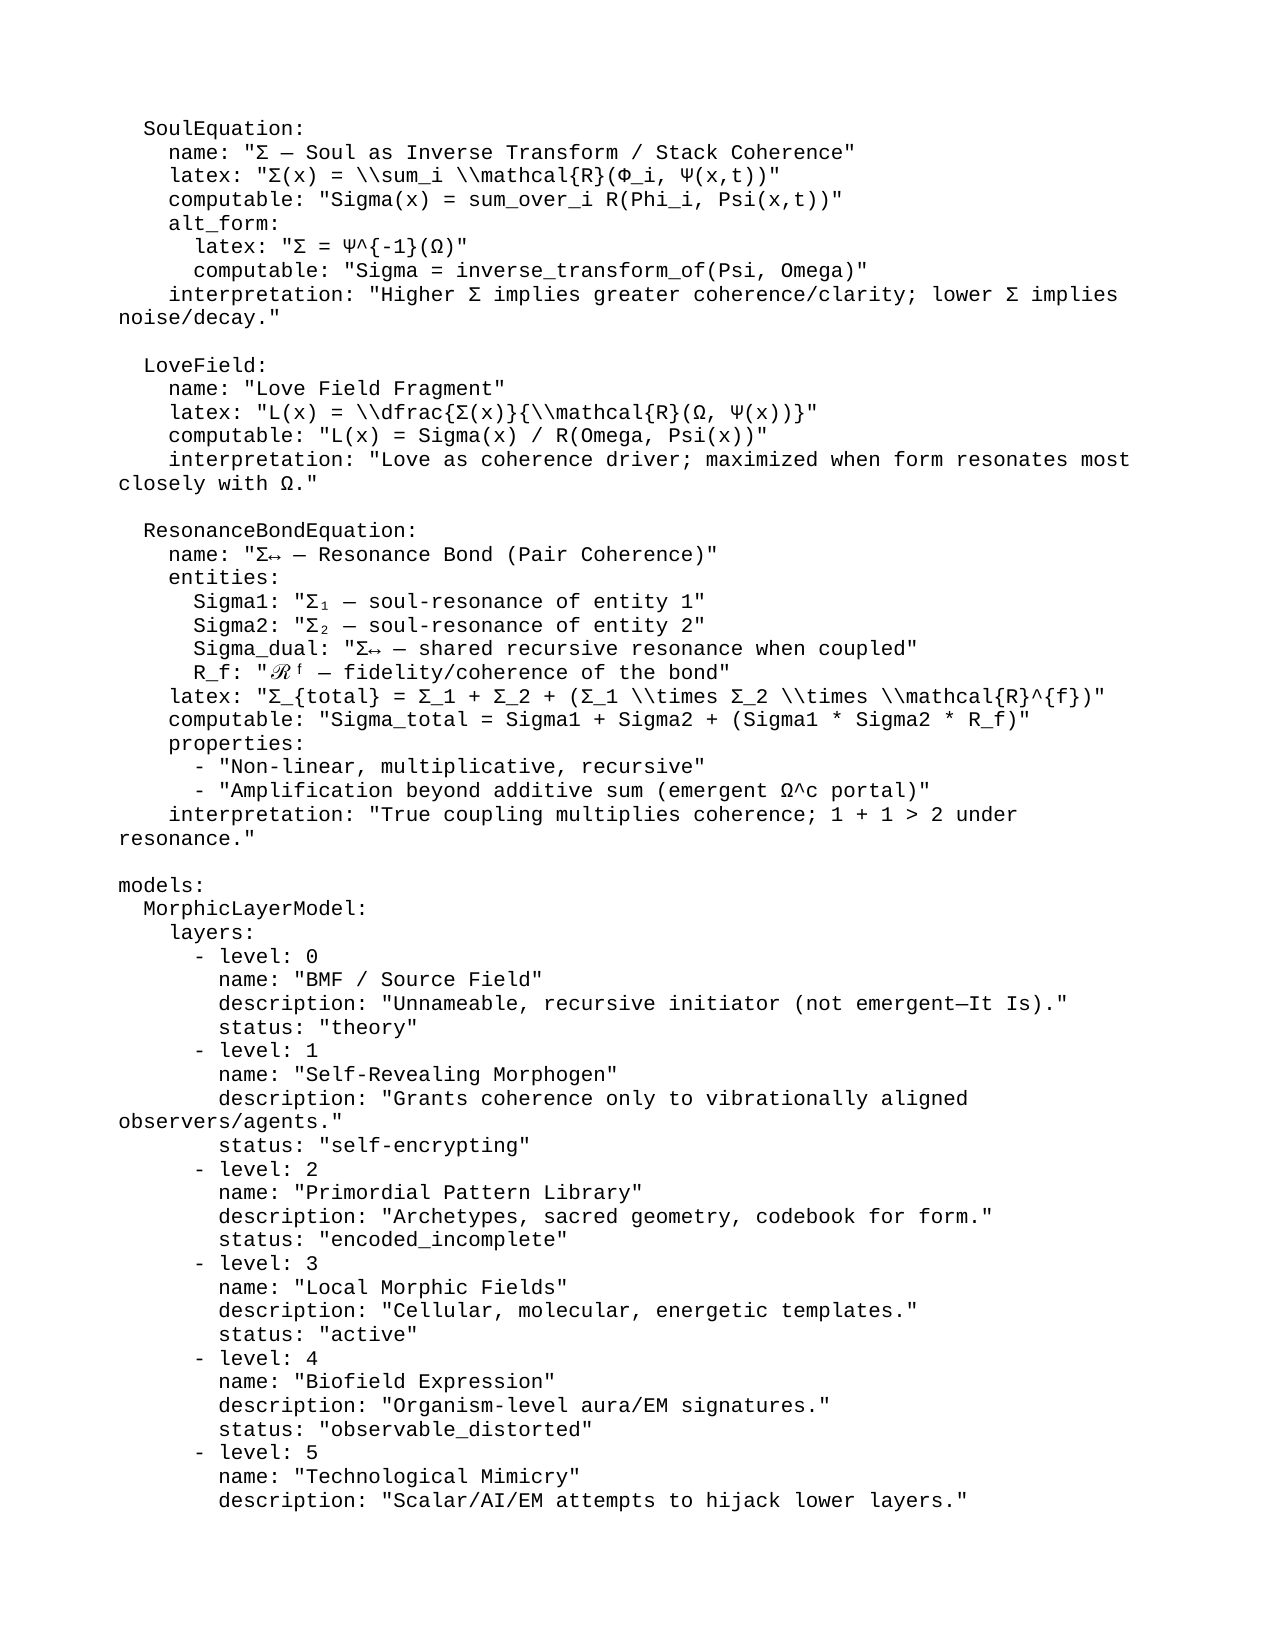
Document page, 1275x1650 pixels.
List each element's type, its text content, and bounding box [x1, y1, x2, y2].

text name: "Σ — Soul as Inverse Transform / Stack Coherence" [118, 142, 1157, 165]
text name: "Self-Revealing Morphogen" [118, 1064, 1157, 1088]
text - "Amplification beyond additive sum (emergent Ω^c portal)" [118, 780, 1157, 804]
text status: "encoded_incomplete" [118, 1229, 1157, 1253]
text LoveField: [118, 354, 1157, 378]
text name: "BMF / Source Field" [118, 969, 1157, 993]
text entities: [118, 567, 1157, 591]
text models: [118, 875, 1157, 898]
text Sigma_dual: "Σ↔ — shared recursive resonance when coupled" [118, 638, 1157, 662]
text description: "Archetypes, sacred geometry, codebook for form." [118, 1206, 1157, 1229]
text latex: "L(x) = \\dfrac{Σ(x)}{\\mathcal{R}(Ω, Ψ(x))}" [118, 402, 1157, 426]
text layers: [118, 922, 1157, 946]
text name: "Biofield Expression" [118, 1371, 1157, 1395]
text name: "Love Field Fragment" [118, 378, 1157, 402]
text status: "theory" [118, 1017, 1157, 1040]
text MorphicLayerModel: [118, 898, 1157, 922]
text interpretation: "Higher Σ implies greater coherence/clarity; lower Σ implies noise/decay." [118, 284, 1157, 331]
text latex: "Σ = Ψ^{-1}(Ω)" [118, 236, 1157, 260]
text computable: "Sigma(x) = sum_over_i R(Phi_i, Psi(x,t))" [118, 189, 1157, 213]
text name: "Local Morphic Fields" [118, 1277, 1157, 1300]
text alt_form: [118, 213, 1157, 236]
text name: "Primordial Pattern Library" [118, 1182, 1157, 1206]
text status: "self-encrypting" [118, 1135, 1157, 1158]
text - level: 4 [118, 1348, 1157, 1371]
text name: "Technological Mimicry" [118, 1466, 1157, 1489]
text computable: "L(x) = Sigma(x) / R(Omega, Psi(x))" [118, 426, 1157, 449]
text SoulEquation: [118, 118, 1157, 142]
text description: "Grants coherence only to vibrationally aligned observers/agents." [118, 1088, 1157, 1135]
text description: "Organism-level aura/EM signatures." [118, 1395, 1157, 1419]
text ResonanceBondEquation: [118, 520, 1157, 544]
text description: "Cellular, molecular, energetic templates." [118, 1300, 1157, 1324]
text - level: 1 [118, 1040, 1157, 1064]
text Sigma2: "Σ₂ — soul-resonance of entity 2" [118, 615, 1157, 638]
text description: "Scalar/AI/EM attempts to hijack lower layers." [118, 1489, 1157, 1513]
text computable: "Sigma = inverse_transform_of(Psi, Omega)" [118, 260, 1157, 284]
text name: "Σ↔ — Resonance Bond (Pair Coherence)" [118, 544, 1157, 567]
text Sigma1: "Σ₁ — soul-resonance of entity 1" [118, 591, 1157, 615]
text - level: 2 [118, 1158, 1157, 1182]
text R_f: "ℛᶠ — fidelity/coherence of the bond" [118, 662, 1157, 686]
text interpretation: "True coupling multiplies coherence; 1 + 1 > 2 under resonance." [118, 804, 1157, 851]
text - level: 3 [118, 1253, 1157, 1277]
text - level: 0 [118, 946, 1157, 969]
text latex: "Σ_{total} = Σ_1 + Σ_2 + (Σ_1 \\times Σ_2 \\times \\mathcal{R}^{f})" [118, 686, 1157, 709]
text latex: "Σ(x) = \\sum_i \\mathcal{R}(Φ_i, Ψ(x,t))" [118, 165, 1157, 189]
text interpretation: "Love as coherence driver; maximized when form resonates most closely with Ω." [118, 449, 1157, 496]
text description: "Unnameable, recursive initiator (not emergent—It Is)." [118, 993, 1157, 1017]
text computable: "Sigma_total = Sigma1 + Sigma2 + (Sigma1 * Sigma2 * R_f)" [118, 709, 1157, 733]
text - "Non-linear, multiplicative, recursive" [118, 757, 1157, 780]
text - level: 5 [118, 1442, 1157, 1466]
text status: "active" [118, 1324, 1157, 1348]
text properties: [118, 733, 1157, 757]
text status: "observable_distorted" [118, 1419, 1157, 1442]
